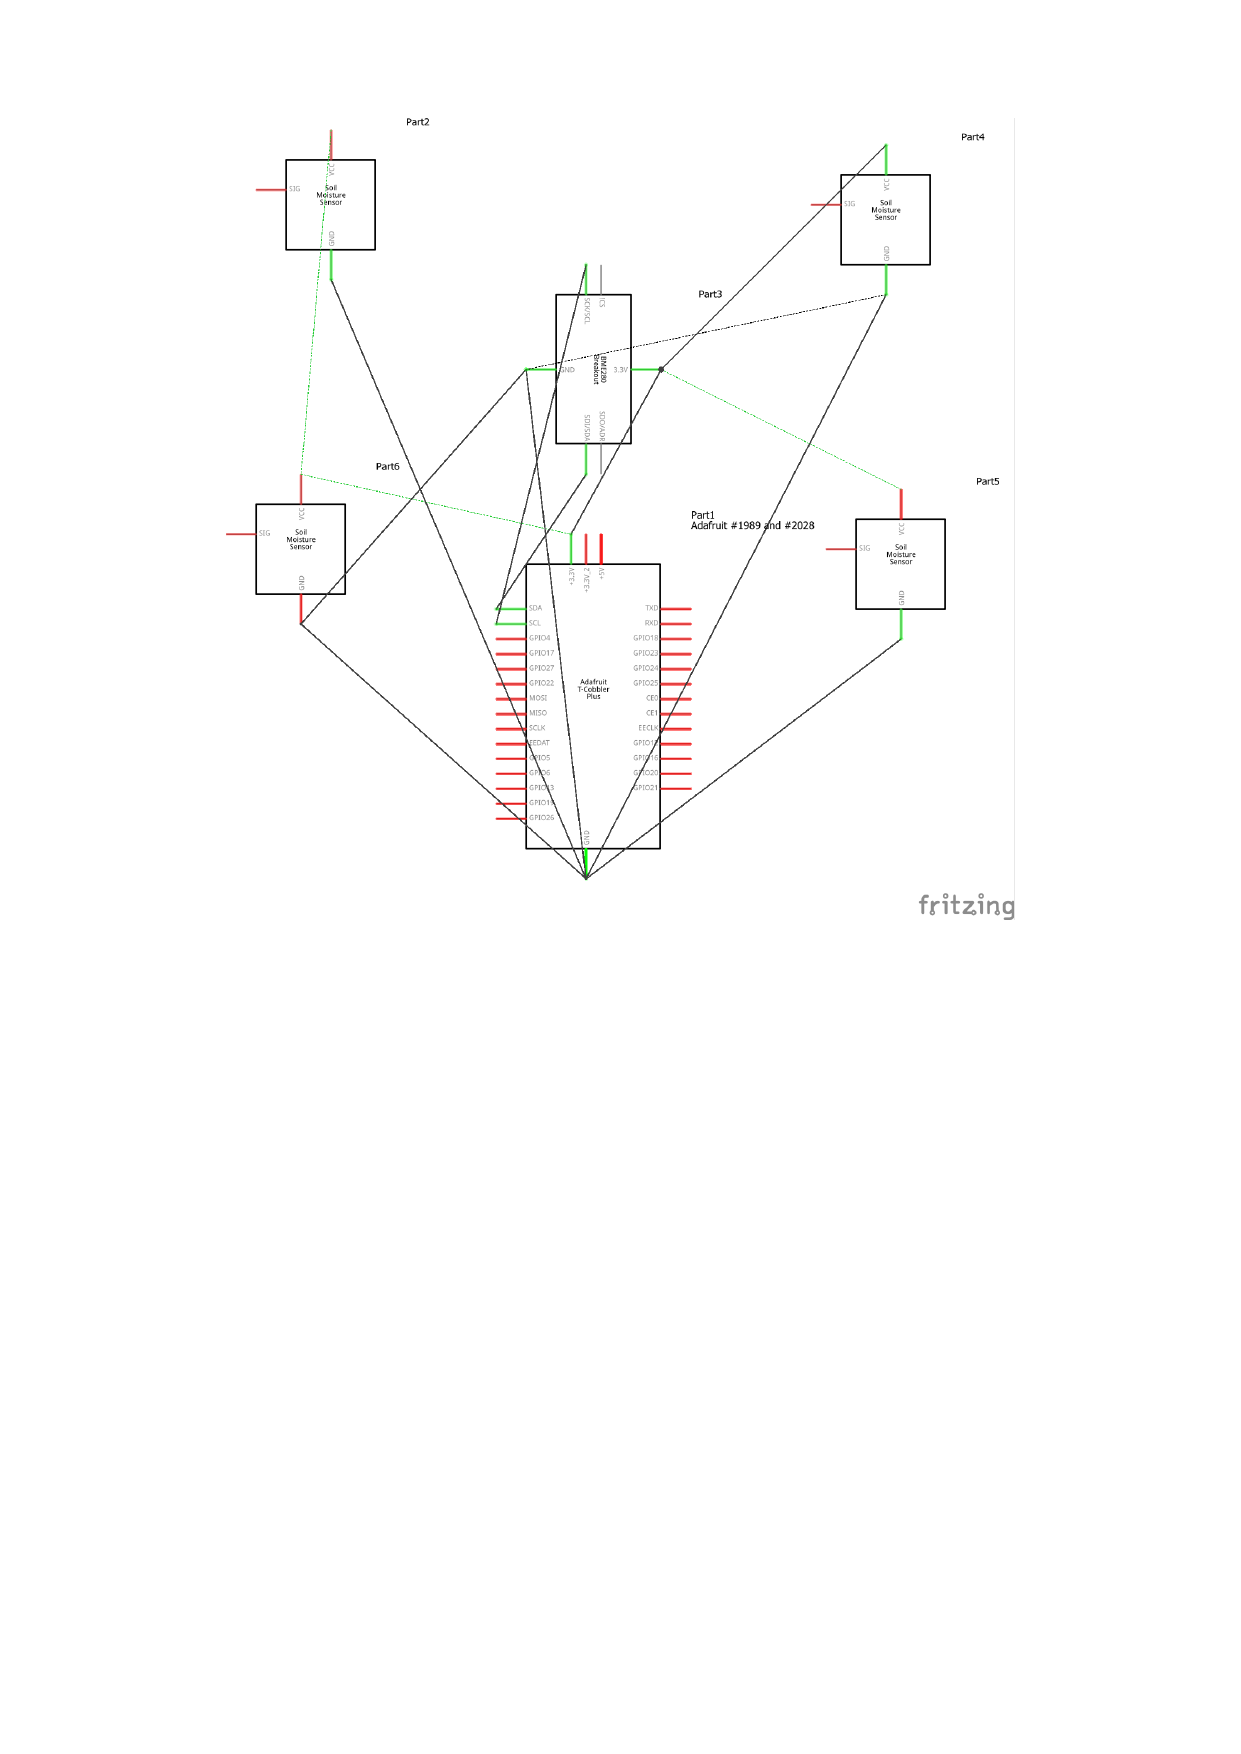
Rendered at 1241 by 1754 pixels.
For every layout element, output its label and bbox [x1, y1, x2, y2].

picture [226, 118, 1015, 920]
